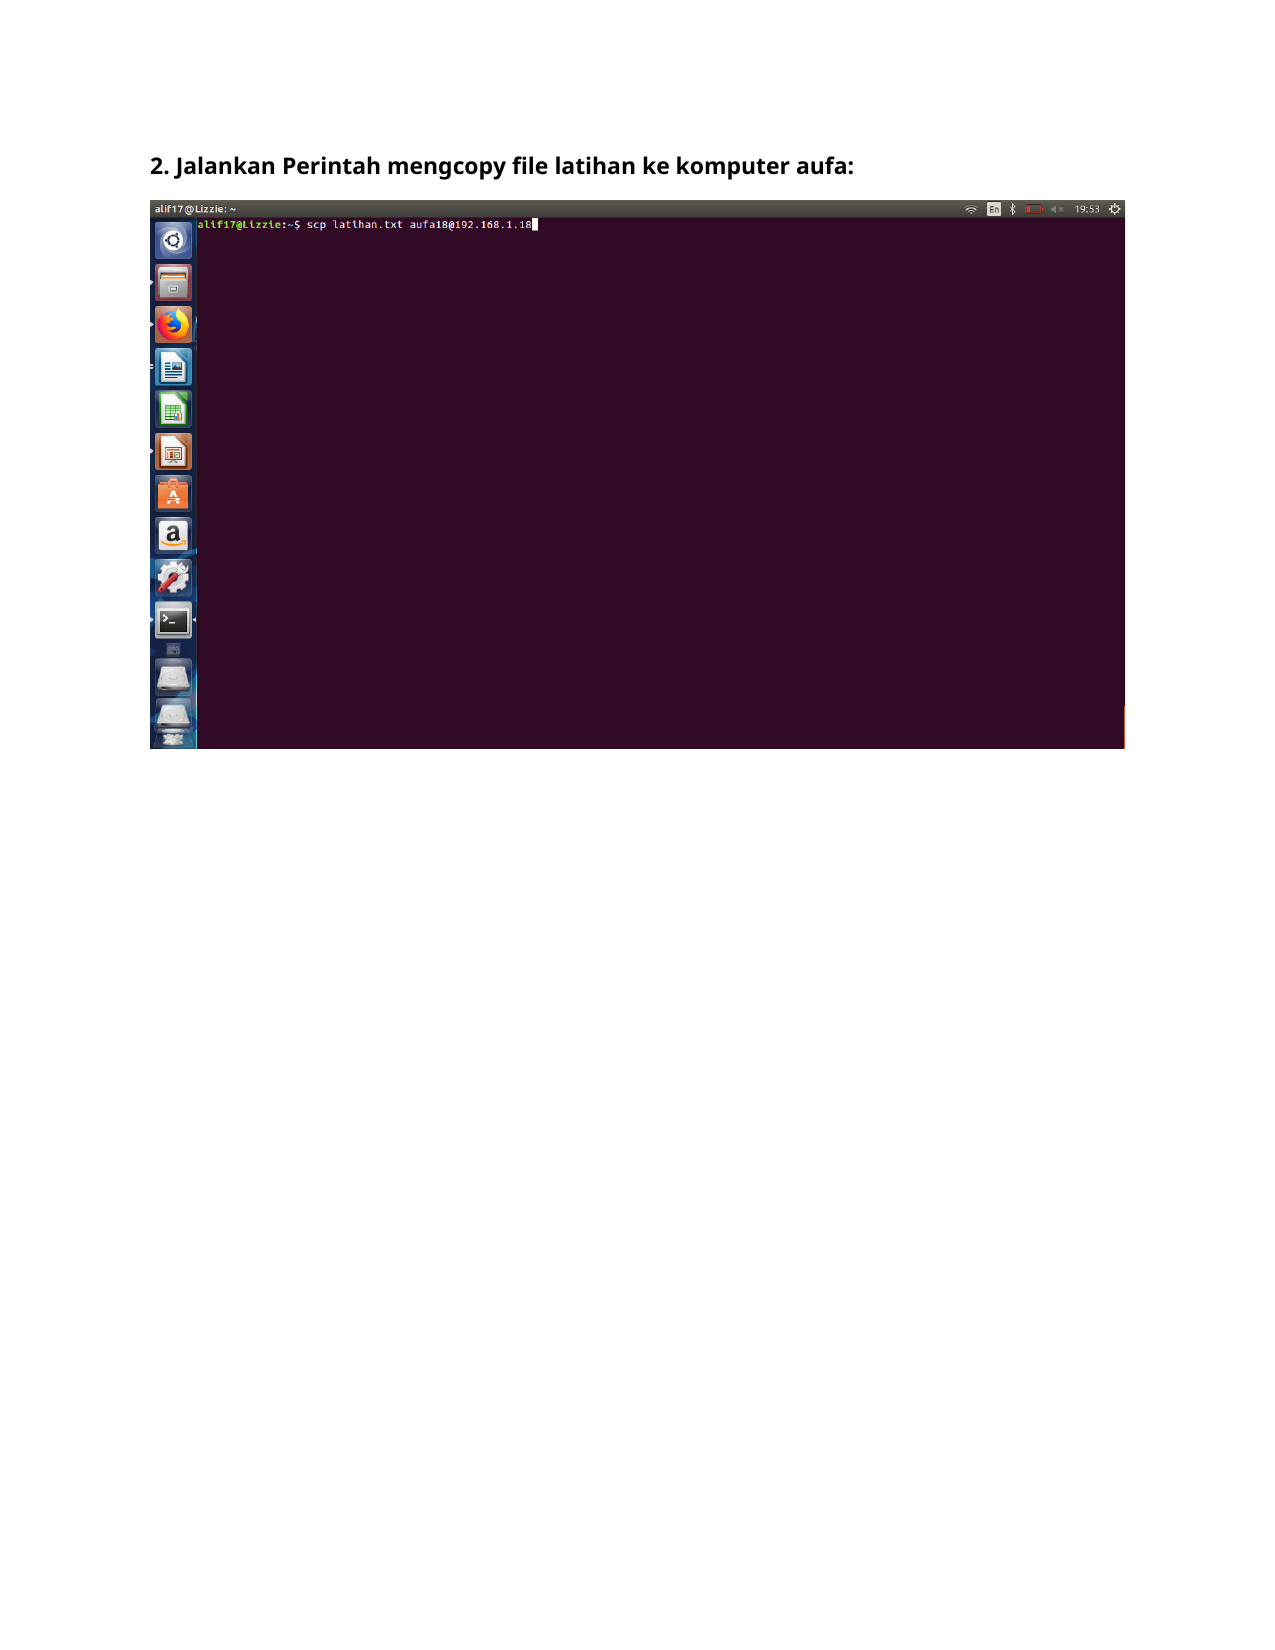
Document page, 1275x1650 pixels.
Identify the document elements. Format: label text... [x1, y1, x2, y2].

picture [150, 200, 1125, 749]
text 2. Jalankan Perintah mengcopy file latihan ke komputer aufa: [150, 150, 1125, 181]
